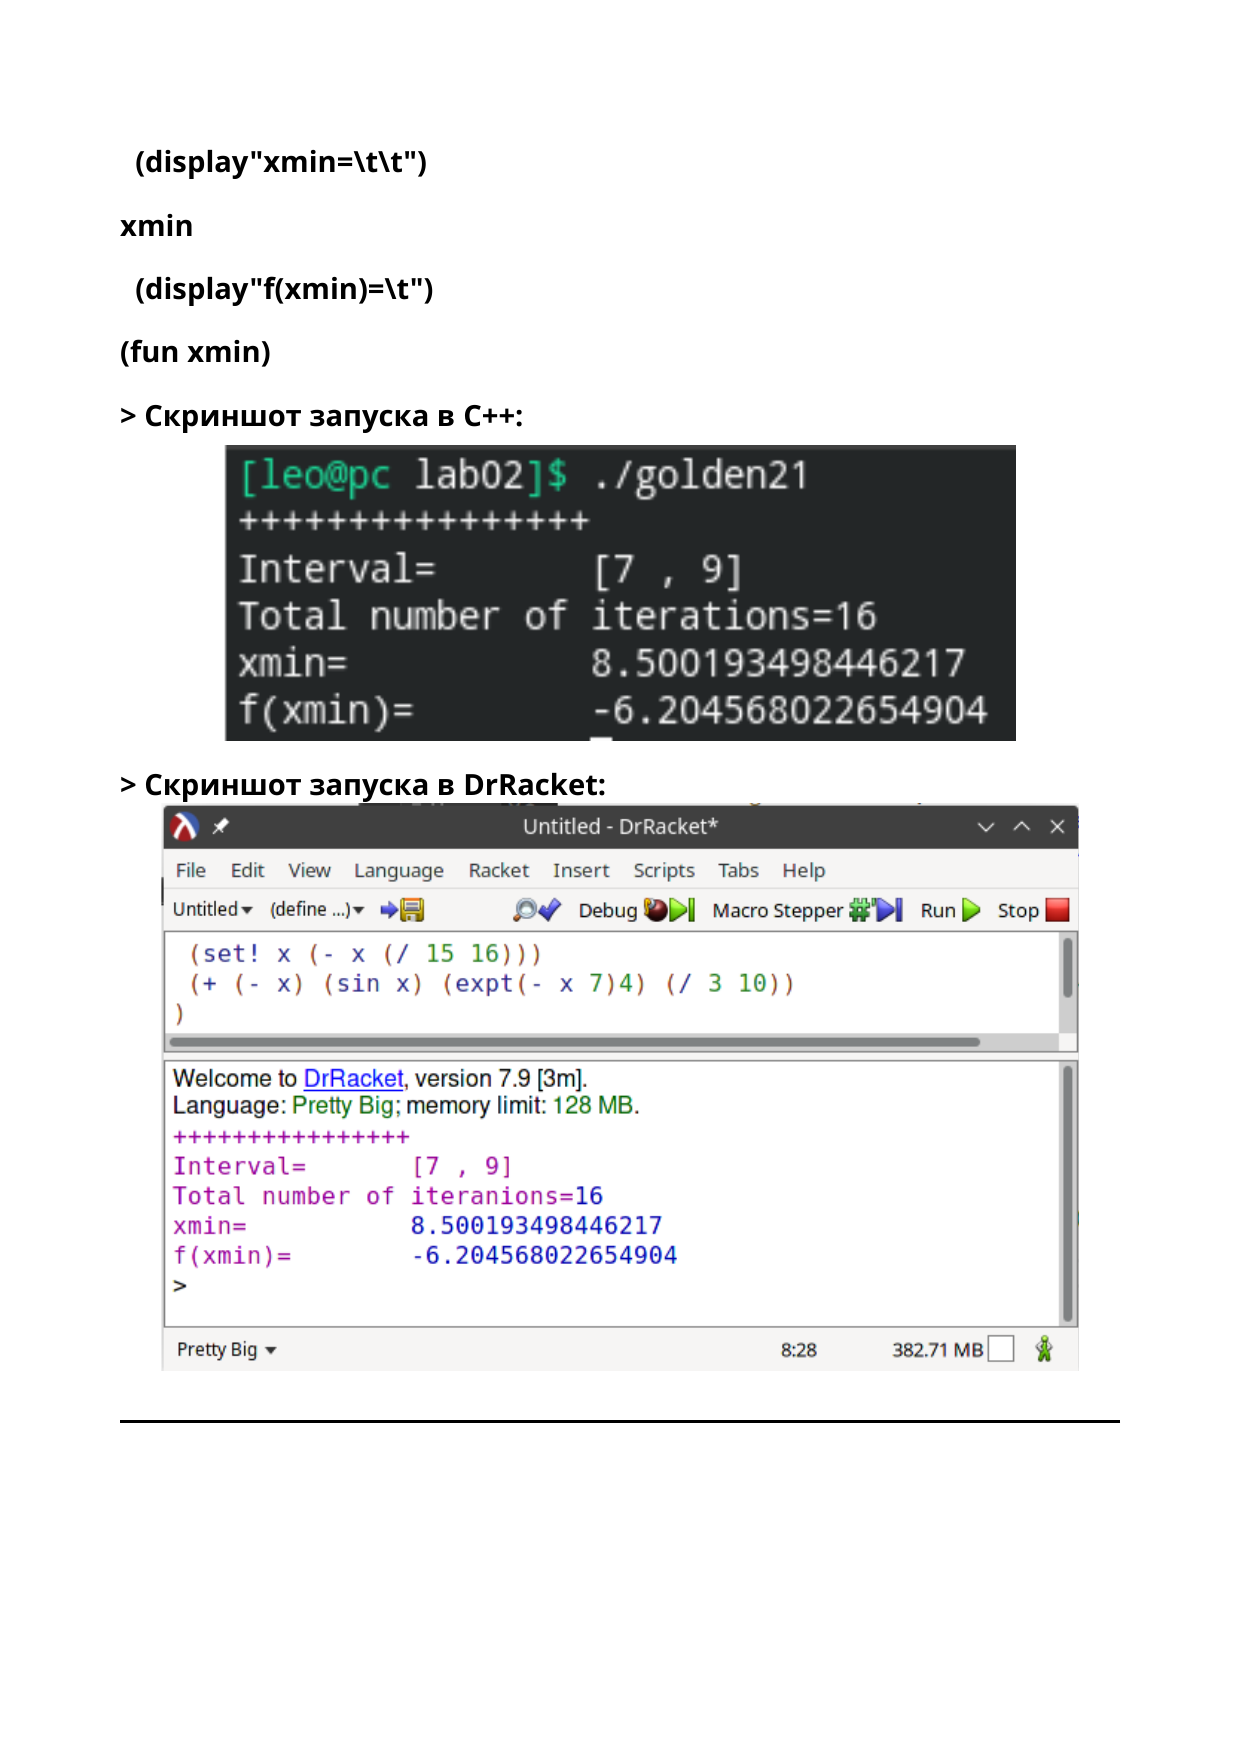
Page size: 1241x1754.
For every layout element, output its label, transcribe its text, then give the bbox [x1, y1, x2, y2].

picture [161, 803, 1079, 1371]
text (fun xmin) [120, 332, 1120, 371]
text (display"f(xmin)=\t") [120, 268, 1120, 308]
text (display"xmin=\t\t") [120, 142, 1120, 181]
text xmin [120, 205, 1120, 245]
text > Скриншот запуска в DrRacket: [120, 764, 1120, 803]
text > Скриншот запуска в C++: [120, 395, 1120, 435]
picture [224, 445, 1016, 741]
